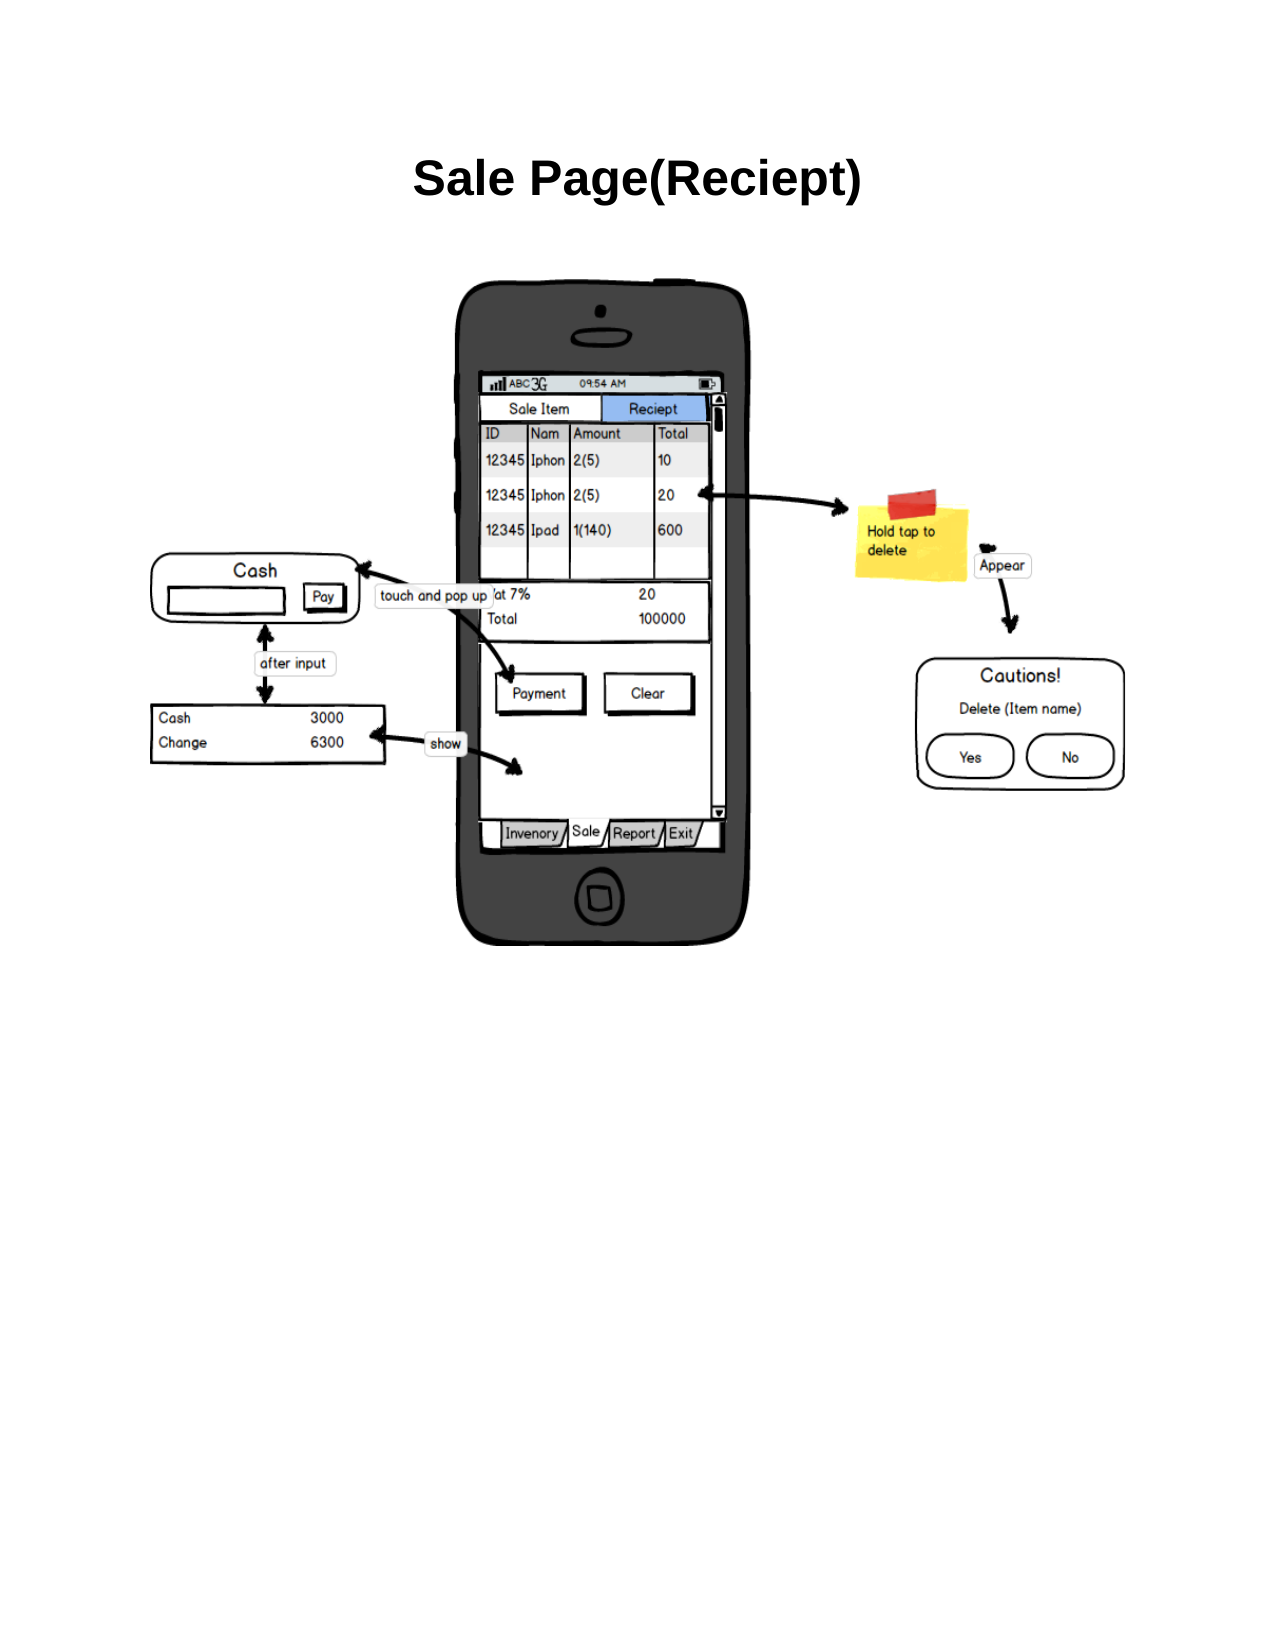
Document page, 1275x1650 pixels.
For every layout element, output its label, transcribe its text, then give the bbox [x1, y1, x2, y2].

text Sale Page(Reciept) [150, 150, 1125, 206]
picture [150, 278, 1125, 946]
